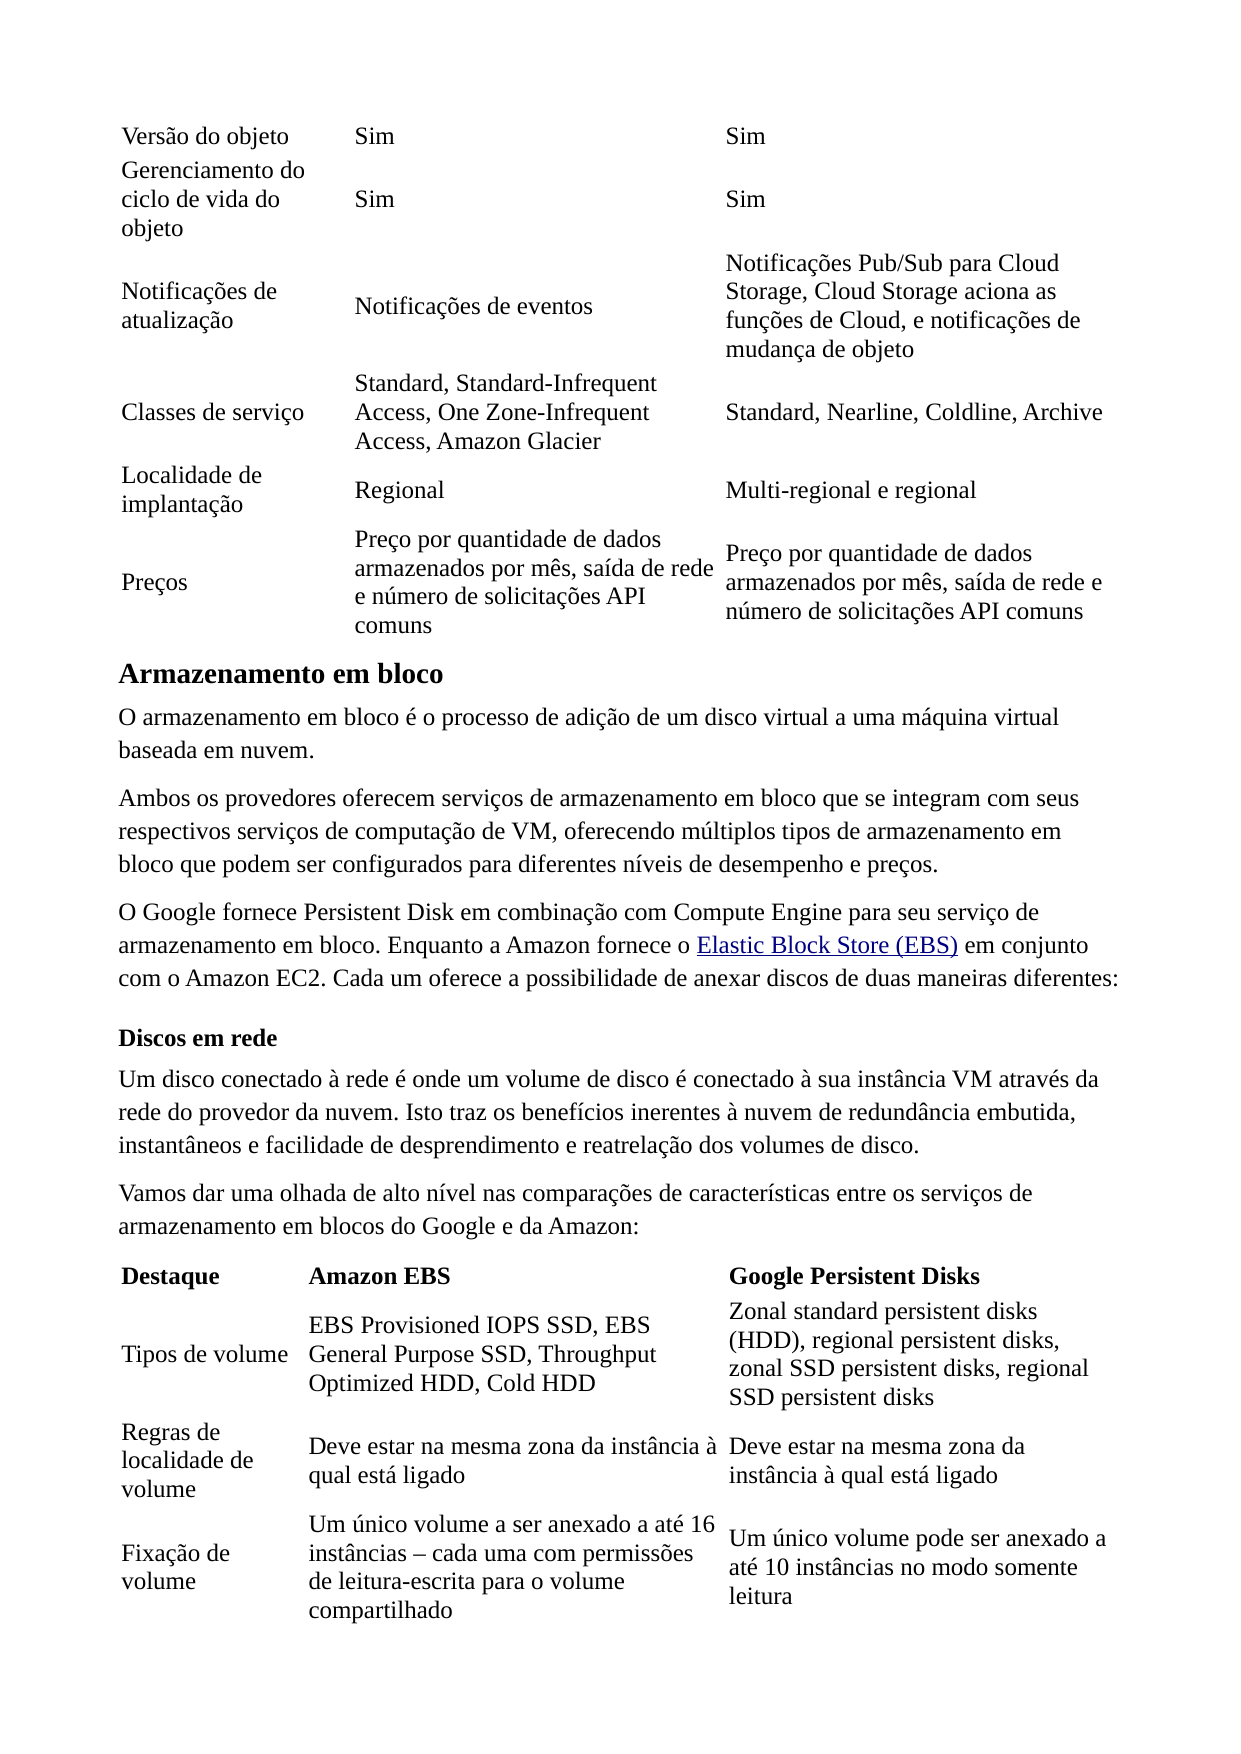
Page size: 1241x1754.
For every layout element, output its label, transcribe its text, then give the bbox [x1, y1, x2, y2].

table_cell Zonal standard persistent disks (HDD), regional persistent disks, zonal SSD persistent disks, regional SSD persistent disks [726, 1293, 1122, 1414]
table_cell Tipos de volume [118, 1293, 305, 1414]
table_cell Sim [351, 153, 722, 245]
table_cell Preço por quantidade de dados armazenados por mês, saída de rede e número de solicitações API comuns [351, 521, 722, 642]
table_cell Regional [351, 458, 722, 521]
table_header Destaque [118, 1259, 305, 1293]
table_cell Classes de serviço [118, 366, 351, 458]
table_cell Notificações de atualização [118, 245, 351, 366]
text O Google fornece Persistent Disk em combinação com Compute Engine para seu serviço de armazenamento em bloco. Enquanto a Amazon fornece o Elastic Block Store (EBS) em conjunto com o Amazon EC2. Cada um oferece a possibilidade de anexar discos de duas maneiras diferentes: [118, 897, 1122, 992]
table_cell Regras de localidade de volume [118, 1414, 305, 1506]
table_cell Preço por quantidade de dados armazenados por mês, saída de rede e número de solicitações API comuns [723, 521, 1122, 642]
text O armazenamento em bloco é o processo de adição de um disco virtual a uma máquina virtual baseada em nuvem. [118, 702, 1122, 764]
table_cell Fixação de volume [118, 1506, 305, 1627]
table_cell Um único volume pode ser anexado a até 10 instâncias no modo somente leitura [726, 1506, 1122, 1627]
table_cell Gerenciamento do ciclo de vida do objeto [118, 153, 351, 245]
table_cell Notificações Pub/Sub para Cloud Storage, Cloud Storage aciona as funções de Cloud, e notificações de mudança de objeto [723, 245, 1122, 366]
subtitle Discos em rede [118, 1023, 1122, 1052]
table_cell Standard, Standard-Infrequent Access, One Zone-Infrequent Access, Amazon Glacier [351, 366, 722, 458]
table_cell Deve estar na mesma zona da instância à qual está ligado [726, 1414, 1122, 1506]
text Um disco conectado à rede é onde um volume de disco é conectado à sua instância VM através da rede do provedor da nuvem. Isto traz os benefícios inerentes à nuvem de redundância embutida, instantâneos e facilidade de desprendimento e reatrelação dos volumes de disco. [118, 1064, 1122, 1159]
text Ambos os provedores oferecem serviços de armazenamento em bloco que se integram com seus respectivos serviços de computação de VM, oferecendo múltiplos tipos de armazenamento em bloco que podem ser configurados para diferentes níveis de desempenho e preços. [118, 783, 1122, 878]
table_cell Standard, Nearline, Coldline, Archive [723, 366, 1122, 458]
table_header Amazon EBS [305, 1259, 726, 1293]
table_cell Sim [351, 118, 722, 153]
table_cell Notificações de eventos [351, 245, 722, 366]
table_cell Um único volume a ser anexado a até 16 instâncias – cada uma com permissões de leitura-escrita para o volume compartilhado [305, 1506, 726, 1627]
subtitle Armazenamento em bloco [118, 656, 1122, 690]
table_cell EBS Provisioned IOPS SSD, EBS General Purpose SSD, Throughput Optimized HDD, Cold HDD [305, 1293, 726, 1414]
table_cell Sim [723, 153, 1122, 245]
text Vamos dar uma olhada de alto nível nas comparações de características entre os serviços de armazenamento em blocos do Google e da Amazon: [118, 1178, 1122, 1239]
table_cell Versão do objeto [118, 118, 351, 153]
table_cell Preços [118, 521, 351, 642]
table_cell Sim [723, 118, 1122, 153]
table_cell Multi-regional e regional [723, 458, 1122, 521]
table_cell Localidade de implantação [118, 458, 351, 521]
table_cell Deve estar na mesma zona da instância à qual está ligado [305, 1414, 726, 1506]
table_header Google Persistent Disks [726, 1259, 1122, 1293]
